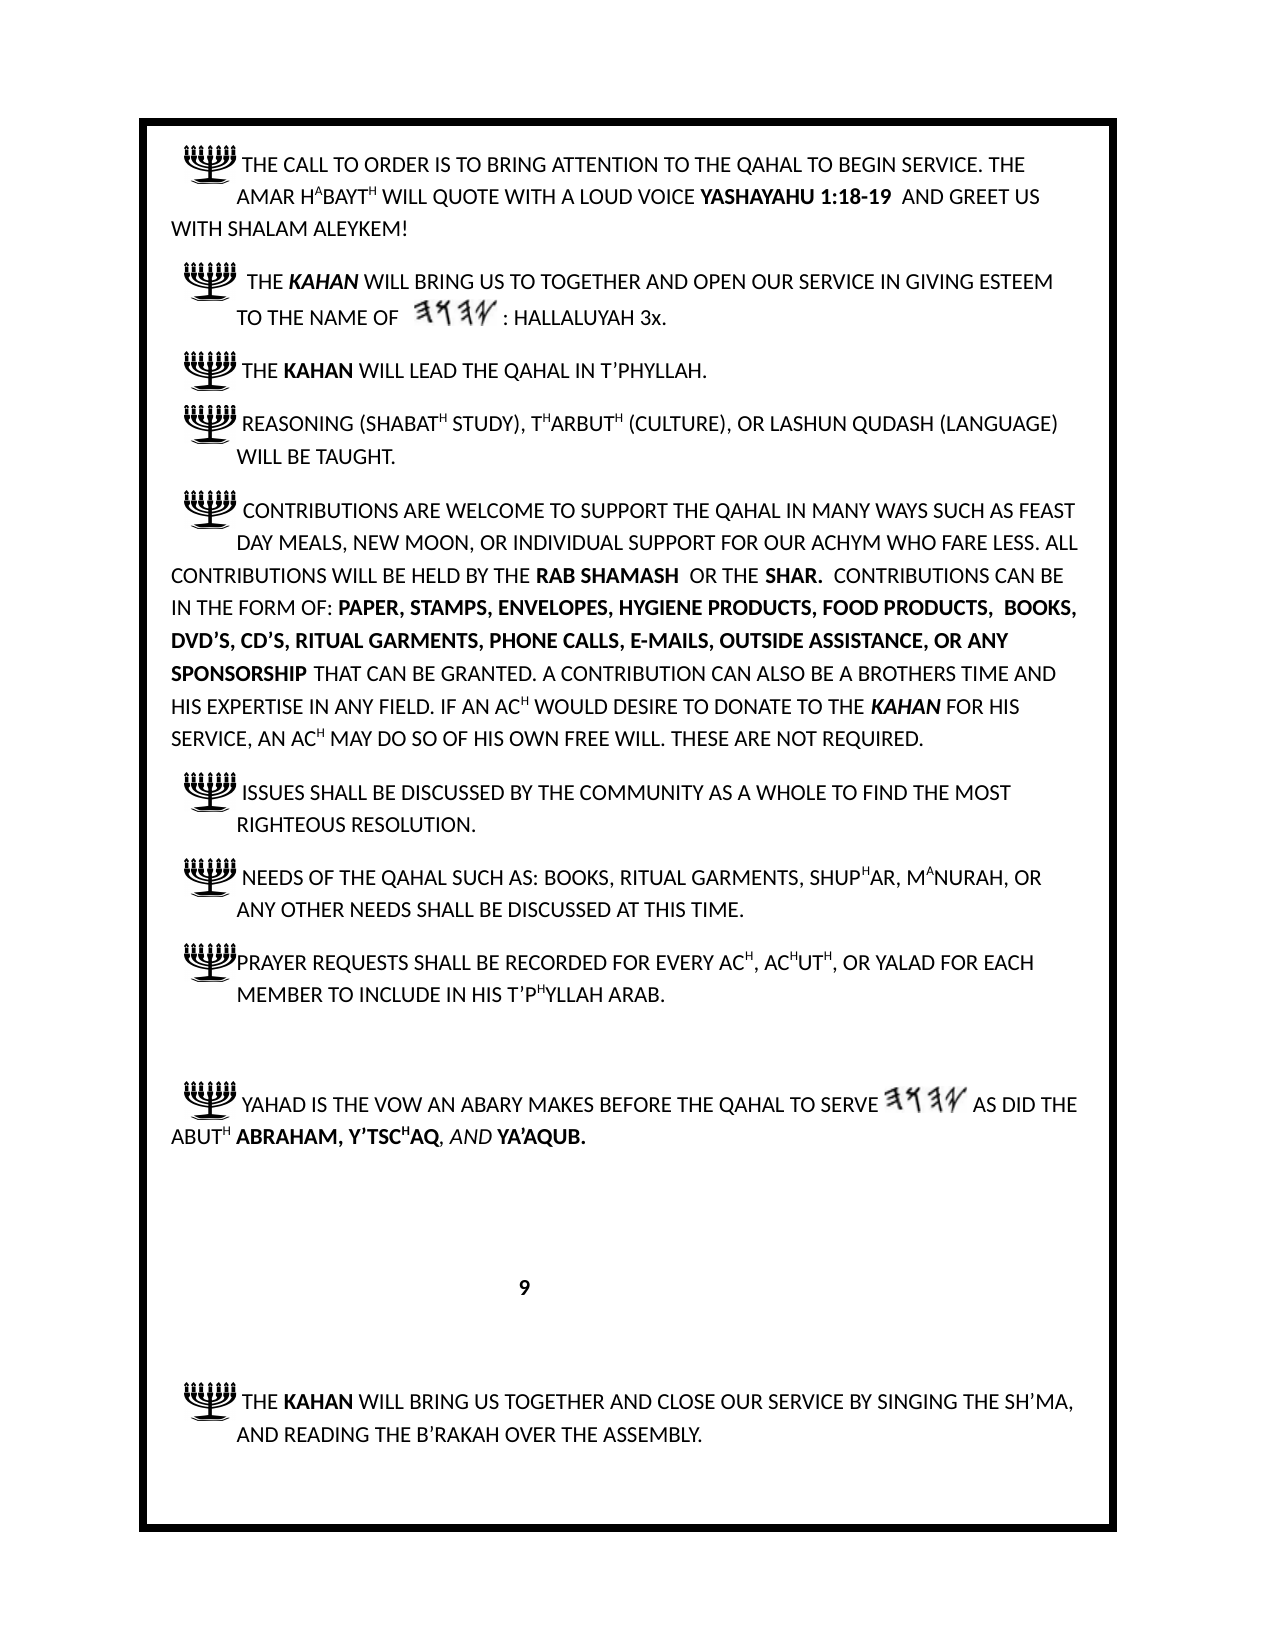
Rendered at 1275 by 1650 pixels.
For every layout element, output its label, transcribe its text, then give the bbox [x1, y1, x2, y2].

picture [183, 858, 237, 897]
text REASONING (SHABATH STUDY), THARBUTH (CULTURE), OR LASHUN QUDASH (LANGUAGE) WILL BE TAUGHT. [171, 409, 1085, 470]
text THE KAHAN WILL LEAD THE QAHAL IN T’PHYLLAH. [237, 357, 1085, 384]
text PRAYER REQUESTS SHALL BE RECORDED FOR EVERY ACH, ACHUTH, OR YALAD FOR EACH MEMBER TO INCLUDE IN HIS T’PHYLLAH ARAB. [171, 948, 1085, 1008]
picture [183, 145, 237, 184]
picture [183, 1382, 237, 1421]
picture [183, 351, 237, 391]
picture [183, 405, 237, 444]
text CONTRIBUTIONS ARE WELCOME TO SUPPORT THE QAHAL IN MANY WAYS SUCH AS FEAST DAY MEALS, NEW MOON, OR INDIVIDUAL SUPPORT FOR OUR ACHYM WHO FARE LESS. ALL CONTRIBUTIONS WILL BE HELD BY THE RAB SHAMASH OR THE SHAR. CONTRIBUTIONS CAN BE IN THE FORM OF: PAPER, STAMPS, ENVELOPES, HYGIENE PRODUCTS, FOOD PRODUCTS, BOOKS, DVD’S, CD’S, RITUAL GARMENTS, PHONE CALLS, E-MAILS, OUTSIDE ASSISTANCE, OR ANY SPONSORSHIP THAT CAN BE GRANTED. A CONTRIBUTION CAN ALSO BE A BROTHERS TIME AND HIS EXPERTISE IN ANY FIELD. IF AN ACH WOULD DESIRE TO DONATE TO THE KAHAN FOR HIS SERVICE, AN ACH MAY DO SO OF HIS OWN FREE WILL. THESE ARE NOT REQUIRED. [171, 495, 1085, 753]
text THE KAHAN WILL BRING US TO TOGETHER AND OPEN OUR SERVICE IN GIVING ESTEEM TO THE NAME OF : HALLALUYAH 3x. [171, 267, 1085, 332]
picture [183, 1081, 237, 1120]
picture [183, 490, 237, 529]
text THE KAHAN WILL BRING US TOGETHER AND CLOSE OUR SERVICE BY SINGING THE SH’MA, AND READING THE B’RAKAH OVER THE ASSEMBLY. [171, 1387, 1085, 1448]
text THE CALL TO ORDER IS TO BRING ATTENTION TO THE QAHAL TO BEGIN SERVICE. THE AMAR HABAYTH WILL QUOTE WITH A LOUD VOICE YASHAYAHU 1:18-19 AND GREET US WITH SHALAM ALEYKEM! [171, 150, 1085, 242]
text YAHAD IS THE VOW AN ABARY MAKES BEFORE THE QAHAL TO SERVE AS DID THE ABUTH ABRAHAM, Y’TSCHAQ, AND YA’AQUB. [171, 1086, 1085, 1151]
text NEEDS OF THE QAHAL SUCH AS: BOOKS, RITUAL GARMENTS, SHUPHAR, MANURAH, OR ANY OTHER NEEDS SHALL BE DISCUSSED AT THIS TIME. [171, 863, 1085, 923]
picture [183, 772, 237, 812]
text ISSUES SHALL BE DISCUSSED BY THE COMMUNITY AS A WHOLE TO FIND THE MOST RIGHTEOUS RESOLUTION. [171, 778, 1085, 838]
picture [183, 262, 237, 301]
picture [183, 943, 237, 982]
text 9 [171, 1255, 1085, 1306]
